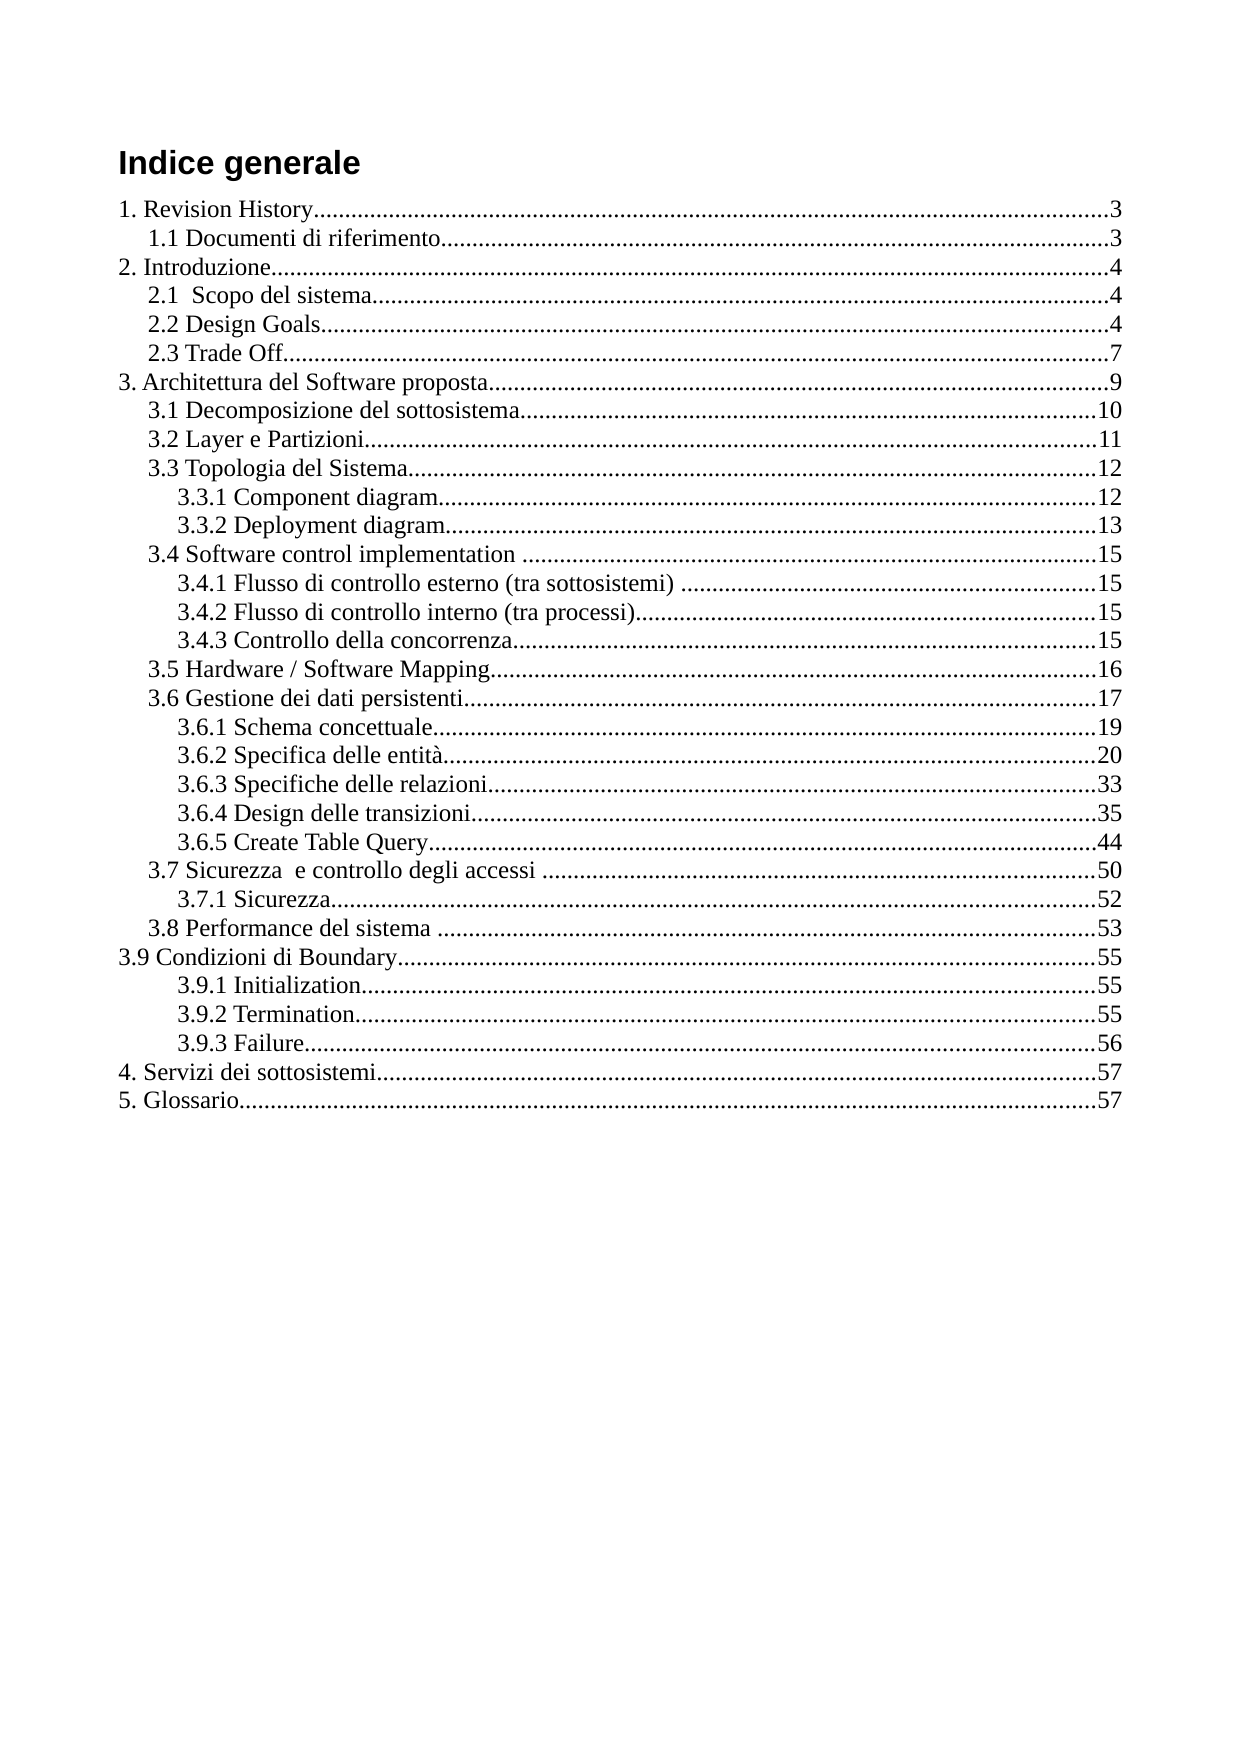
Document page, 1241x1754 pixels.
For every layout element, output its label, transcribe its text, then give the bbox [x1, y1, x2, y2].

subtitle Indice generale [118, 143, 1122, 182]
text 3.4 Software control implementation 15 [148, 539, 1122, 568]
text 3.6.1 Schema concettuale 19 [177, 712, 1122, 740]
text 3.4.2 Flusso di controllo interno (tra processi) 15 [177, 597, 1122, 625]
text 3.9 Condizioni di Boundary 55 [118, 942, 1122, 970]
text 1. Revision History 3 [118, 194, 1122, 223]
text 3.6.5 Create Table Query 44 [177, 827, 1122, 855]
text 3.3.1 Component diagram 12 [177, 482, 1122, 510]
text 3.6 Gestione dei dati persistenti 17 [148, 683, 1122, 712]
text 4. Servizi dei sottosistemi 57 [118, 1057, 1122, 1085]
text 3.9.2 Termination 55 [177, 999, 1122, 1028]
text 3.1 Decomposizione del sottosistema 10 [148, 395, 1122, 424]
text 3.7 Sicurezza e controllo degli accessi 50 [148, 855, 1122, 884]
text 3.8 Performance del sistema 53 [148, 913, 1122, 942]
text 3. Architettura del Software proposta 9 [118, 367, 1122, 395]
text 3.4.3 Controllo della concorrenza 15 [177, 625, 1122, 654]
text 3.6.2 Specifica delle entità 20 [177, 740, 1122, 769]
text 2.1 Scopo del sistema 4 [148, 280, 1122, 309]
text 5. Glossario 57 [118, 1085, 1122, 1114]
text 3.9.3 Failure 56 [177, 1028, 1122, 1057]
text 3.2 Layer e Partizioni 11 [148, 424, 1122, 453]
text 3.9.1 Initialization 55 [177, 970, 1122, 999]
text 3.3.2 Deployment diagram 13 [177, 510, 1122, 539]
text 3.4.1 Flusso di controllo esterno (tra sottosistemi) 15 [177, 568, 1122, 597]
text 1.1 Documenti di riferimento 3 [148, 223, 1122, 252]
text 3.6.3 Specifiche delle relazioni 33 [177, 769, 1122, 798]
text 2.2 Design Goals 4 [148, 309, 1122, 338]
text 3.5 Hardware / Software Mapping 16 [148, 654, 1122, 683]
text 3.6.4 Design delle transizioni 35 [177, 798, 1122, 827]
text 3.7.1 Sicurezza 52 [177, 884, 1122, 913]
text 3.3 Topologia del Sistema 12 [148, 453, 1122, 482]
text 2. Introduzione 4 [118, 252, 1122, 280]
text 2.3 Trade Off 7 [148, 338, 1122, 367]
